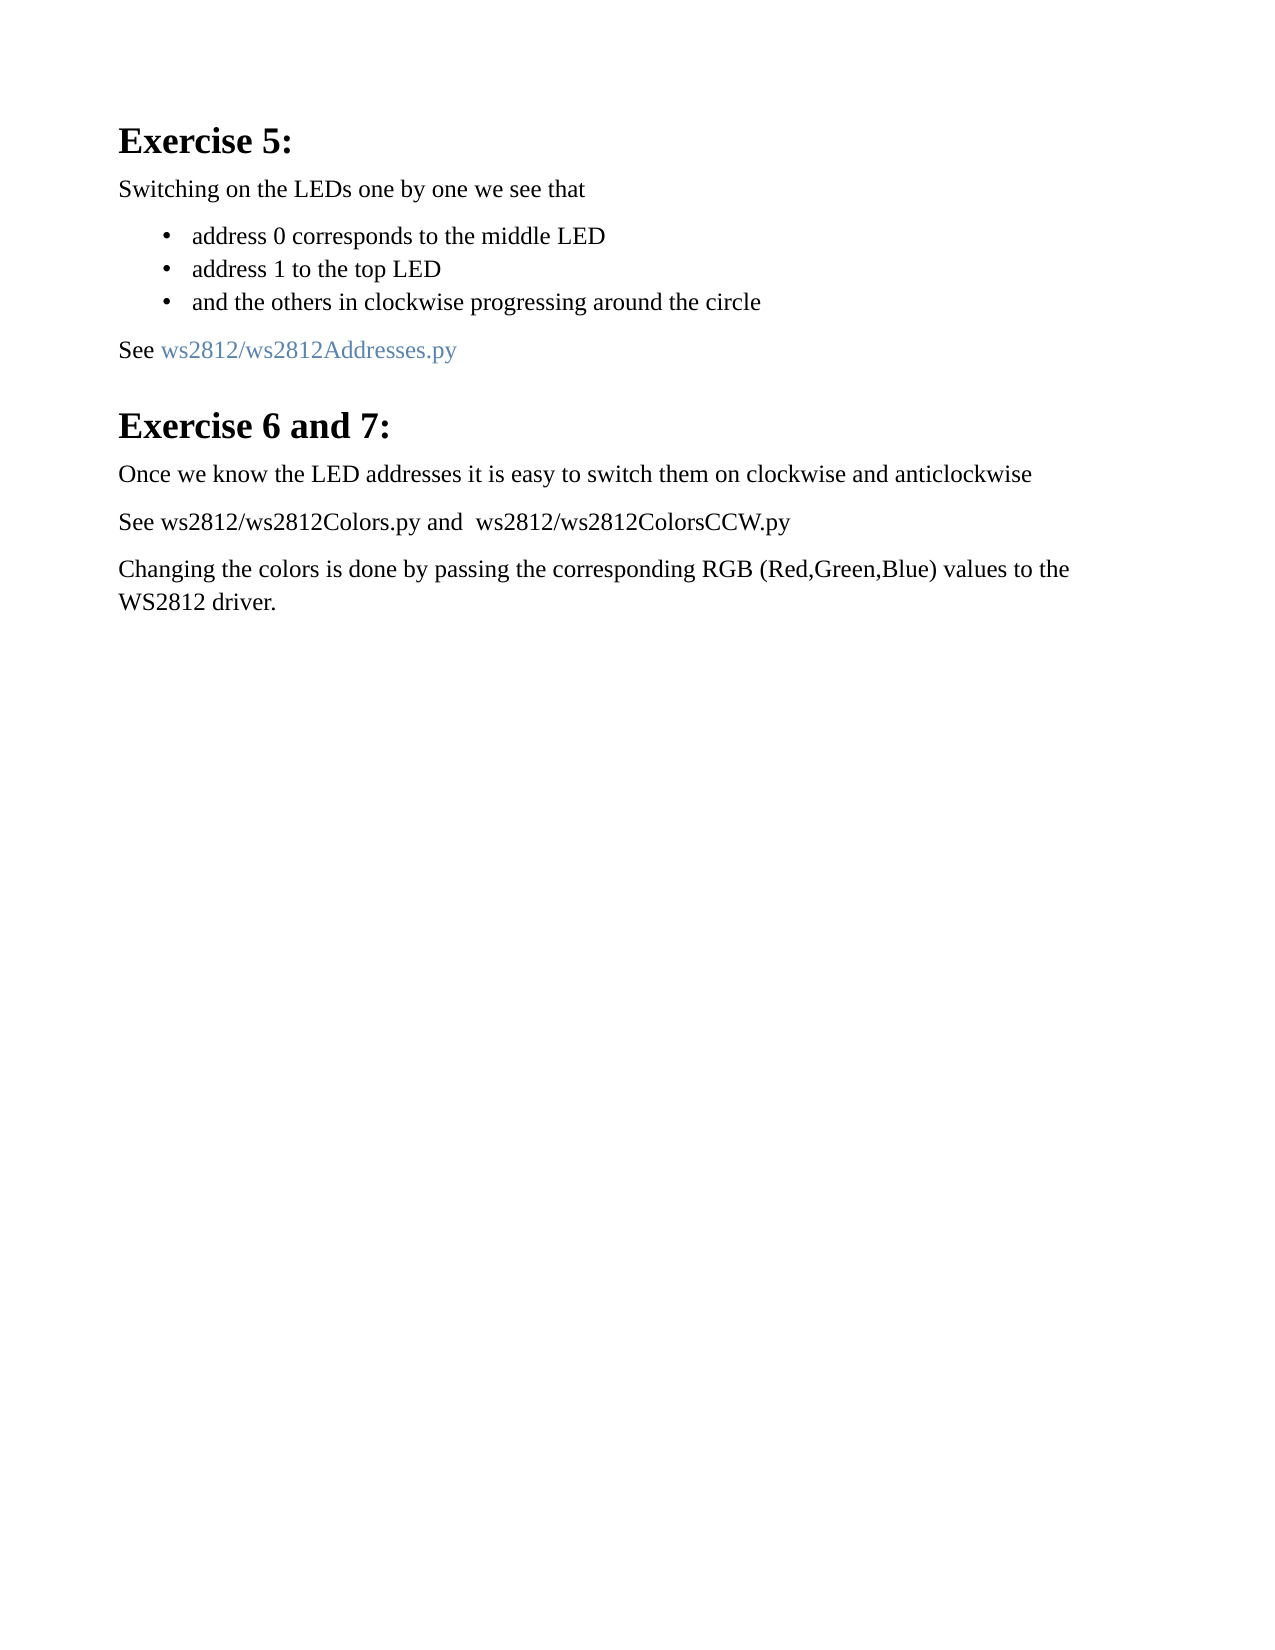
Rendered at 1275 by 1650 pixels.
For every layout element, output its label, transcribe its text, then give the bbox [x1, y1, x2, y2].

list address 0 corresponds to the middle LED [162, 221, 1157, 250]
text See ws2812/ws2812Colors.py and ws2812/ws2812ColorsCCW.py [118, 507, 1157, 535]
subtitle Exercise 5: [118, 118, 1157, 161]
list address 1 to the top LED [162, 254, 1157, 283]
subtitle Exercise 6 and 7: [118, 403, 1157, 447]
text Switching on the LEDs one by one we see that [118, 174, 1157, 202]
text Once we know the LED addresses it is easy to switch them on clockwise and anticlockwise [118, 459, 1157, 488]
text Changing the colors is done by passing the corresponding RGB (Red,Green,Blue) values to the WS2812 driver. [118, 554, 1157, 616]
list and the others in clockwise progressing around the circle [162, 287, 1157, 316]
text See ws2812/ws2812Addresses.py [118, 335, 1157, 364]
